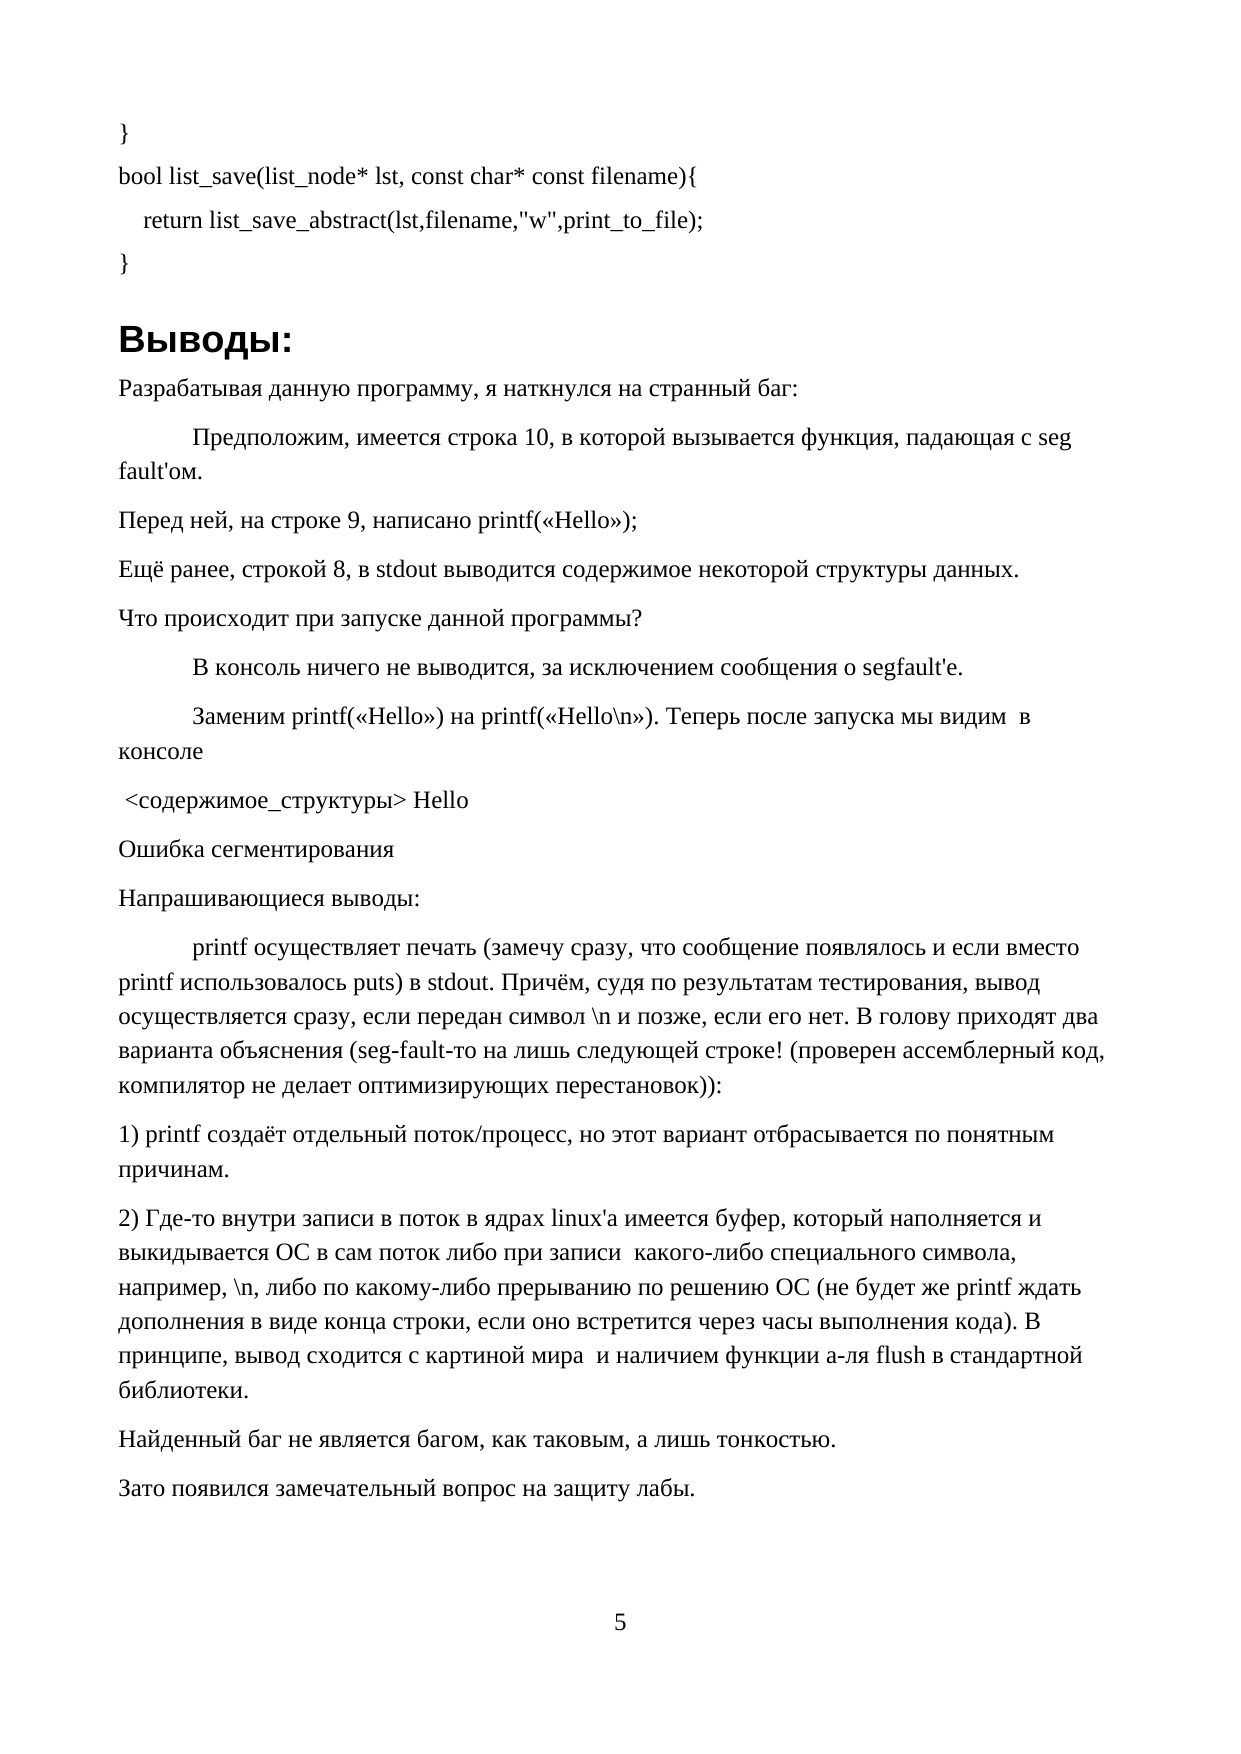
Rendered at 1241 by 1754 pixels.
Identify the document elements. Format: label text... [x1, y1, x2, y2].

text Ошибка сегментирования [118, 834, 1122, 863]
text В консоль ничего не выводится, за исключением сообщения о segfault'e. [118, 652, 1122, 681]
text return list_save_abstract(lst,filename,"w",print_to_file); [118, 205, 1122, 233]
text Что происходит при запуске данной программы? [118, 603, 1122, 632]
text 2) Где-то внутри записи в поток в ядрах linux'а имеется буфер, который наполняется и выкидывается ОС в сам поток либо при записи какого-либо специального символа, например, \n, либо по какому-либо прерыванию по решению ОС (не будет же printf ждать дополнения в виде конца строки, если оно встретится через часы выполнения кода). В принципе, вывод сходится с картиной мира и наличием функции а-ля flush в стандартной библиотеки. [118, 1203, 1122, 1404]
text Ещё ранее, строкой 8, в stdout выводится содержимое некоторой структуры данных. [118, 554, 1122, 583]
text } [118, 248, 1122, 277]
text Перед ней, на строке 9, написано printf(«Hello»); [118, 505, 1122, 534]
subtitle Выводы: [118, 316, 1122, 360]
text 1) printf создаёт отдельный поток/процесс, но этот вариант отбрасывается по понятным причинам. [118, 1119, 1122, 1182]
text Найденный баг не является багом, как таковым, а лишь тонкостью. [118, 1424, 1122, 1453]
text bool list_save(list_node* lst, const char* const filename){ [118, 161, 1122, 190]
text Напрашивающиеся выводы: [118, 883, 1122, 912]
text <содержимое_структуры> Hello [118, 785, 1122, 814]
text Предположим, имеется строка 10, в которой вызывается функция, падающая с seg fault'ом. [118, 422, 1122, 485]
text Зато появился замечательный вопрос на защиту лабы. [118, 1473, 1122, 1502]
text } [118, 118, 1122, 147]
text Заменим printf(«Hello») на printf(«Hello\n»). Теперь после запуска мы видим в консоле [118, 701, 1122, 765]
text Разрабатывая данную программу, я наткнулся на странный баг: [118, 373, 1122, 401]
text printf осуществляет печать (замечу сразу, что сообщение появлялось и если вместо printf использовалось puts) в stdout. Причём, судя по результатам тестирования, вывод осуществляется сразу, если передан символ \n и позже, если его нет. В голову приходят два варианта объяснения (seg-fault-то на лишь следующей строке! (проверен ассемблерный код, компилятор не делает оптимизирующих перестановок)): [118, 932, 1122, 1099]
